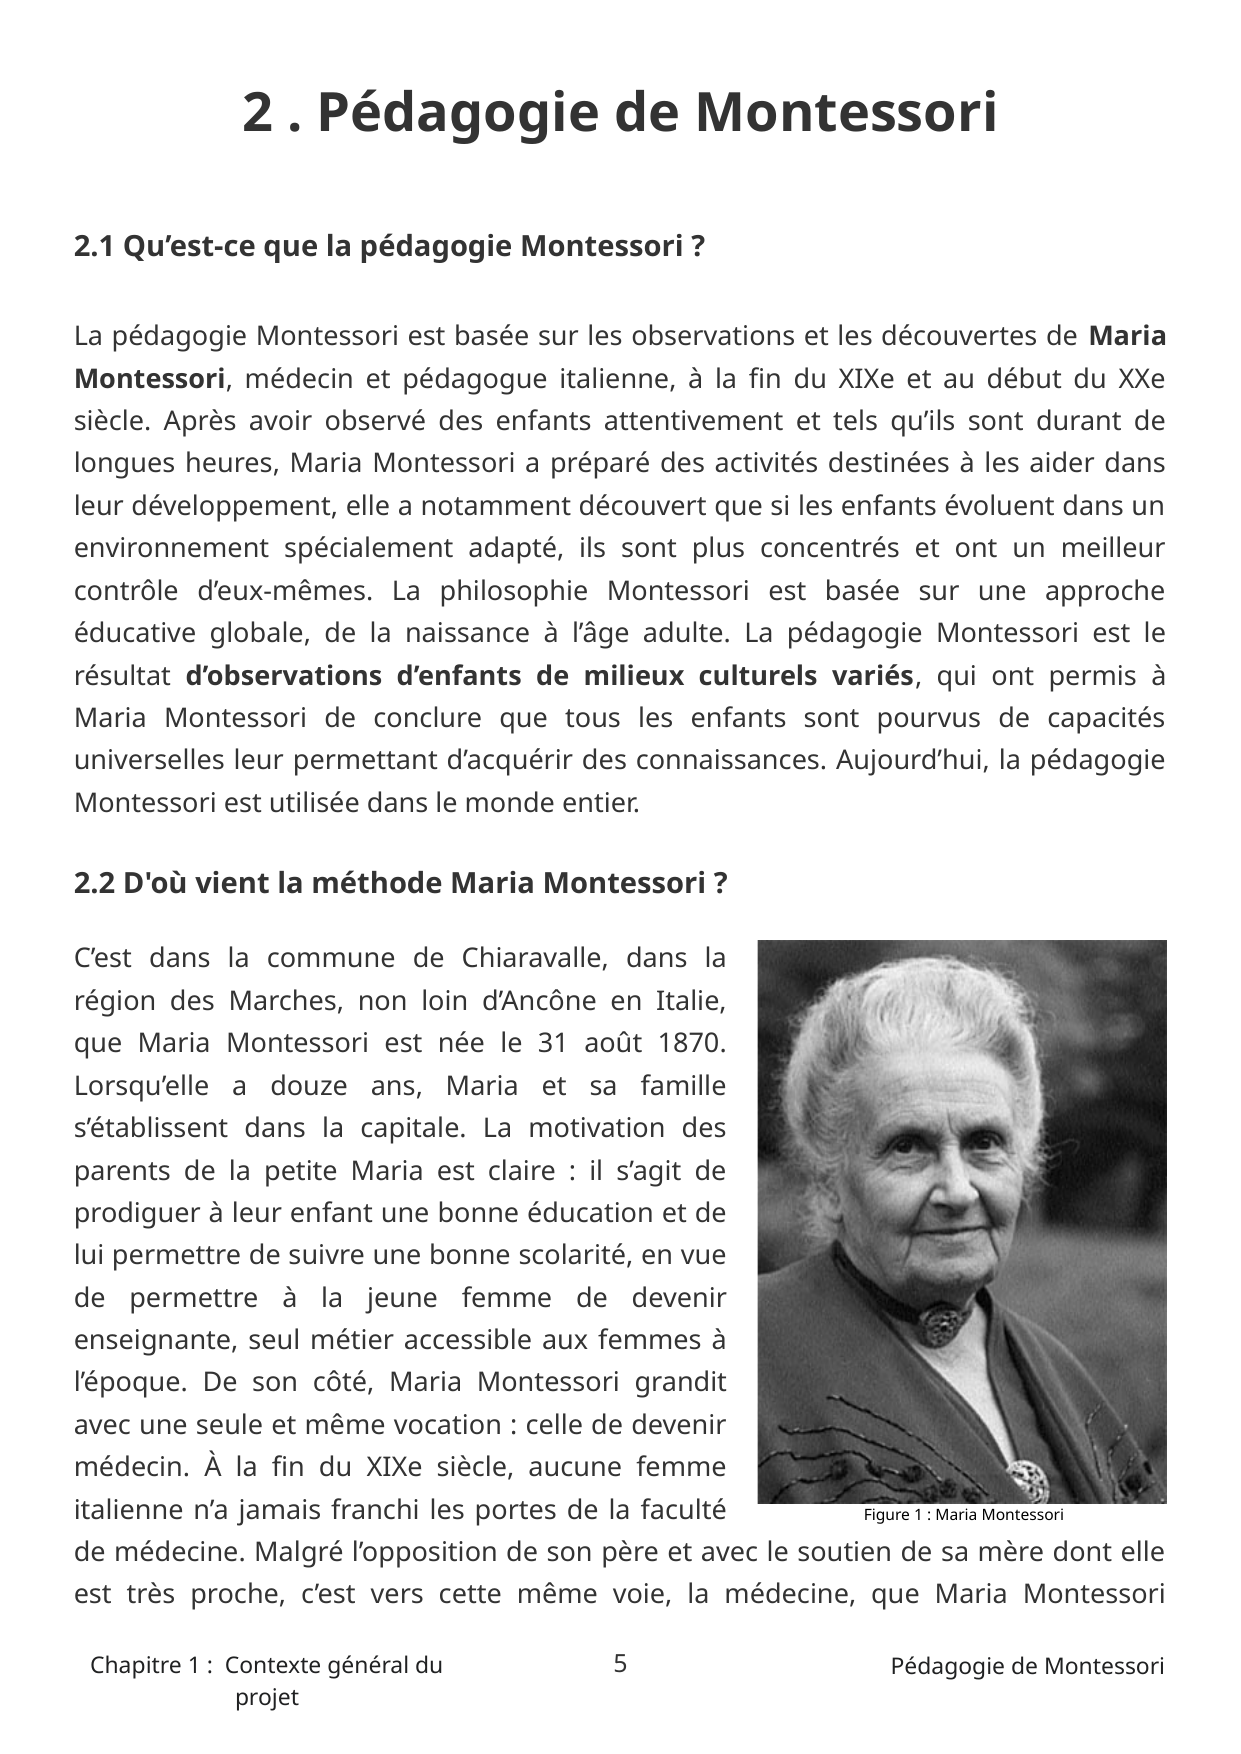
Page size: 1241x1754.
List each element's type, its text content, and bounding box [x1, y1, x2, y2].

picture [757, 940, 1167, 1504]
text C’est dans la commune de Chiaravalle, dans la région des Marches, non loin d’Ancône en Italie, que Maria Montessori est née le 31 août 1870. Lorsqu’elle a douze ans, Maria et sa famille s’établissent dans la capitale. La motivation des parents de la petite Maria est claire : il s’agit de prodiguer à leur enfant une bonne éducation et de lui permettre de suivre une bonne scolarité, en vue de permettre à la jeune femme de devenir enseignante, seul métier accessible aux femmes à l’époque. De son côté, Maria Montessori grandit avec une seule et même vocation : celle de devenir médecin. À la fin du XIXe siècle, aucune femme italienne n’a jamais franchi les portes de la faculté de médecine. Malgré l’opposition de son père et avec le soutien de sa mère dont elle est très proche, c’est vers cette même voie, la médecine, que Maria Montessori poursuit ses études. À l’âge de 26 ans, elle devient diplômée de médecine en Italie et assouvit sa soif de connaissances par une formation en biologie, en philosophie et en psychologie. [73, 939, 1167, 1612]
text La pédagogie Montessori est basée sur les observations et les découvertes de Maria Montessori, médecin et pédagogue italienne, à la fin du XIXe et au début du XXe siècle. Après avoir observé des enfants attentivement et tels qu’ils sont durant de longues heures, Maria Montessori a préparé des activités destinées à les aider dans leur développement, elle a notamment découvert que si les enfants évoluent dans un environnement spécialement adapté, ils sont plus concentrés et ont un meilleur contrôle d’eux-mêmes. La philosophie Montessori est basée sur une approche éducative globale, de la naissance à l’âge adulte. La pédagogie Montessori est le résultat d’observations d’enfants de milieux culturels variés, qui ont permis à Maria Montessori de conclure que tous les enfants sont pourvus de capacités universelles leur permettant d’acquérir des connaissances. Aujourd’hui, la pédagogie Montessori est utilisée dans le monde entier. [73, 317, 1167, 820]
text 2.2 D'où vient la méthode Maria Montessori ? [73, 862, 1167, 902]
text 2 . Pédagogie de Montessori [73, 73, 1167, 147]
text 2.1 Qu’est-ce que la pédagogie Montessori ? [73, 226, 1167, 265]
